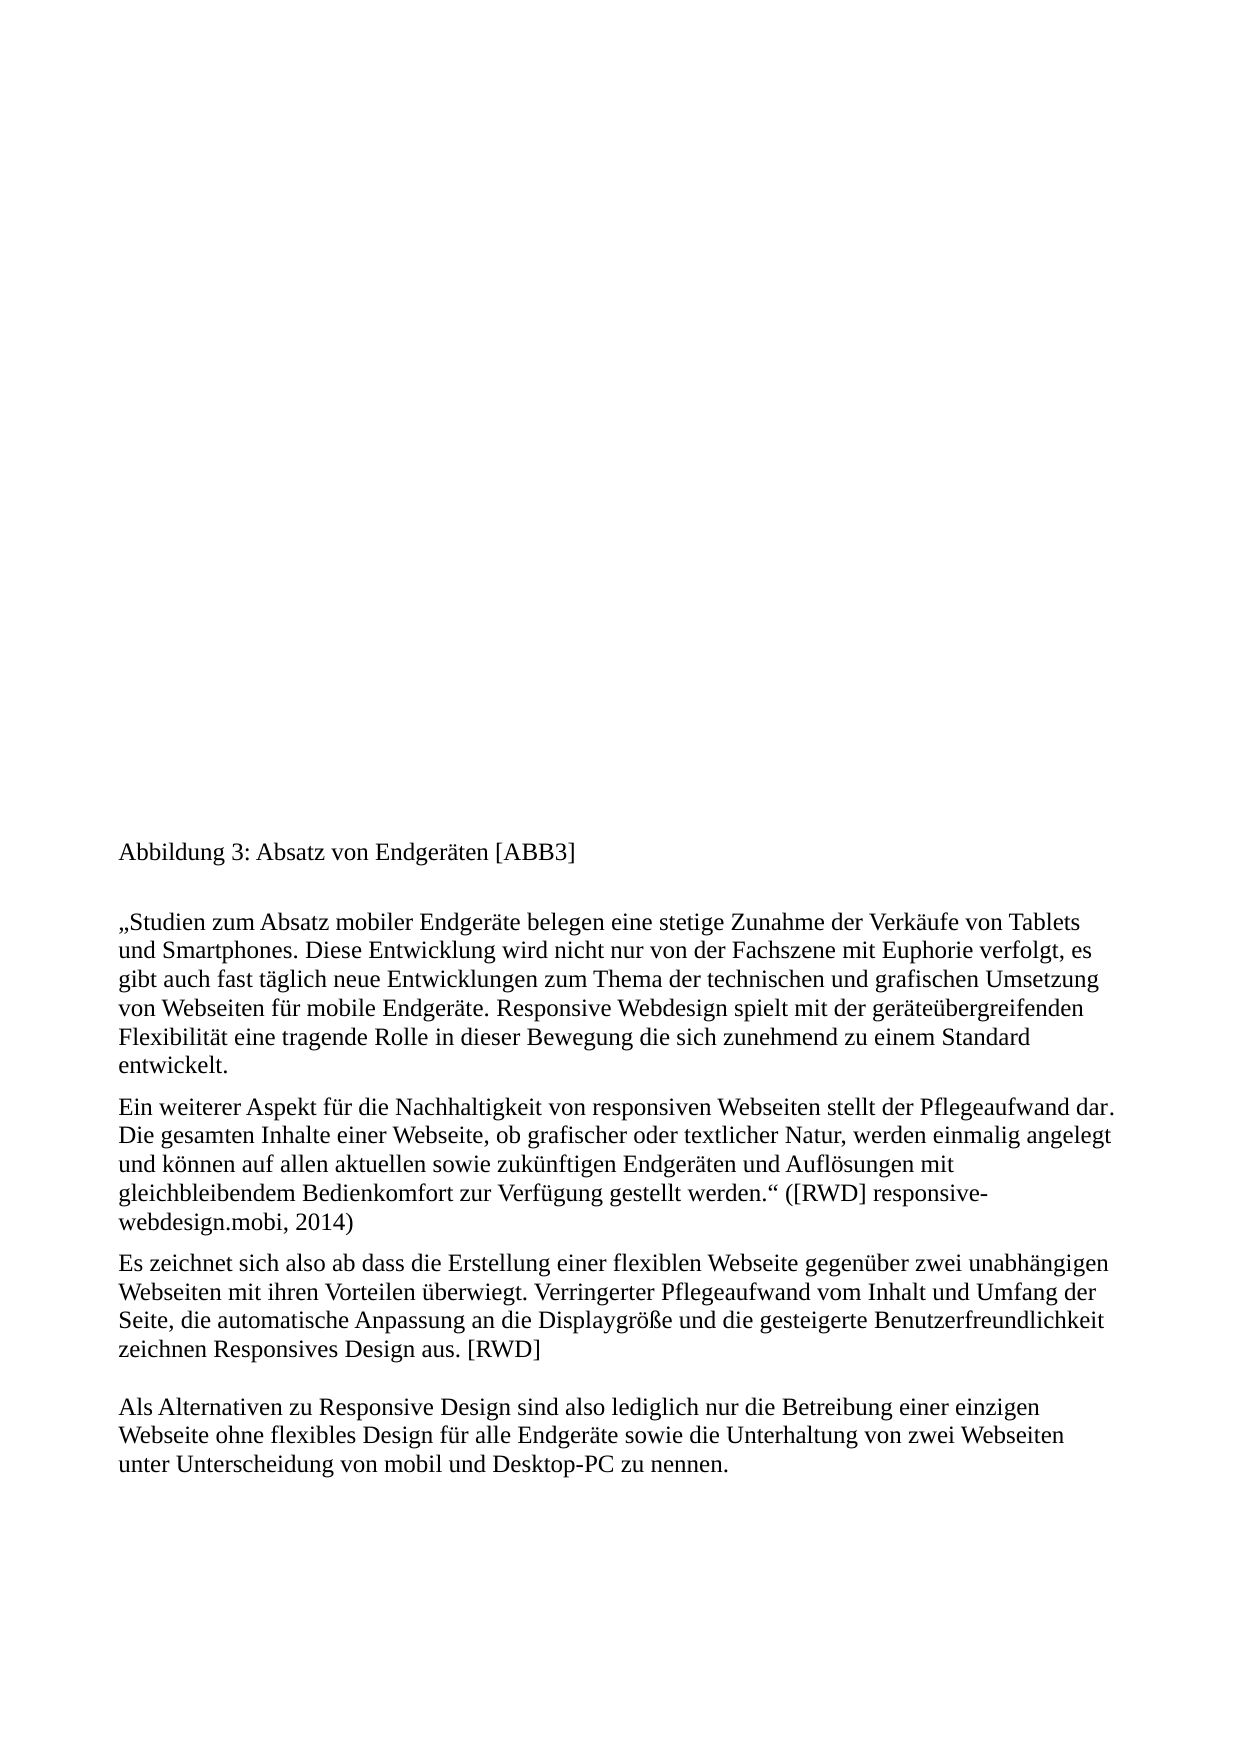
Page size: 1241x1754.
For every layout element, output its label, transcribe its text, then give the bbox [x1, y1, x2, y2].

text Es zeichnet sich also ab dass die Erstellung einer flexiblen Webseite gegenüber zwei unabhängigen Webseiten mit ihren Vorteilen überwiegt. Verringerter Pflegeaufwand vom Inhalt und Umfang der Seite, die automatische Anpassung an die Displaygröße und die gesteigerte Benutzerfreundlichkeit zeichnen Responsives Design aus. [RWD] [118, 1248, 1122, 1363]
text Als Alternativen zu Responsive Design sind also lediglich nur die Betreibung einer einzigen Webseite ohne flexibles Design für alle Endgeräte sowie die Unterhaltung von zwei Webseiten unter Unterscheidung von mobil und Desktop-PC zu nennen. [118, 1392, 1122, 1478]
text „Studien zum Absatz mobiler Endgeräte belegen eine stetige Zunahme der Verkäufe von Tablets und Smartphones. Diese Entwicklung wird nicht nur von der Fachszene mit Euphorie verfolgt, es gibt auch fast täglich neue Entwicklungen zum Thema der technischen und grafischen Umsetzung von Webseiten für mobile Endgeräte. Responsive Webdesign spielt mit der geräteübergreifenden Flexibilität eine tragende Rolle in dieser Bewegung die sich zunehmend zu einem Standard entwickelt. [118, 907, 1122, 1079]
text Ein weiterer Aspekt für die Nachhaltigkeit von responsiven Webseiten stellt der Pflegeaufwand dar. Die gesamten Inhalte einer Webseite, ob grafischer oder textlicher Natur, werden einmalig angelegt und können auf allen aktuellen sowie zukünftigen Endgeräten und Auflösungen mit gleichbleibendem Bedienkomfort zur Verfügung gestellt werden.“ ([RWD] responsive-webdesign.mobi, 2014) [118, 1092, 1122, 1236]
text Abbildung 3: Absatz von Endgeräten [ABB3] [118, 118, 1122, 866]
